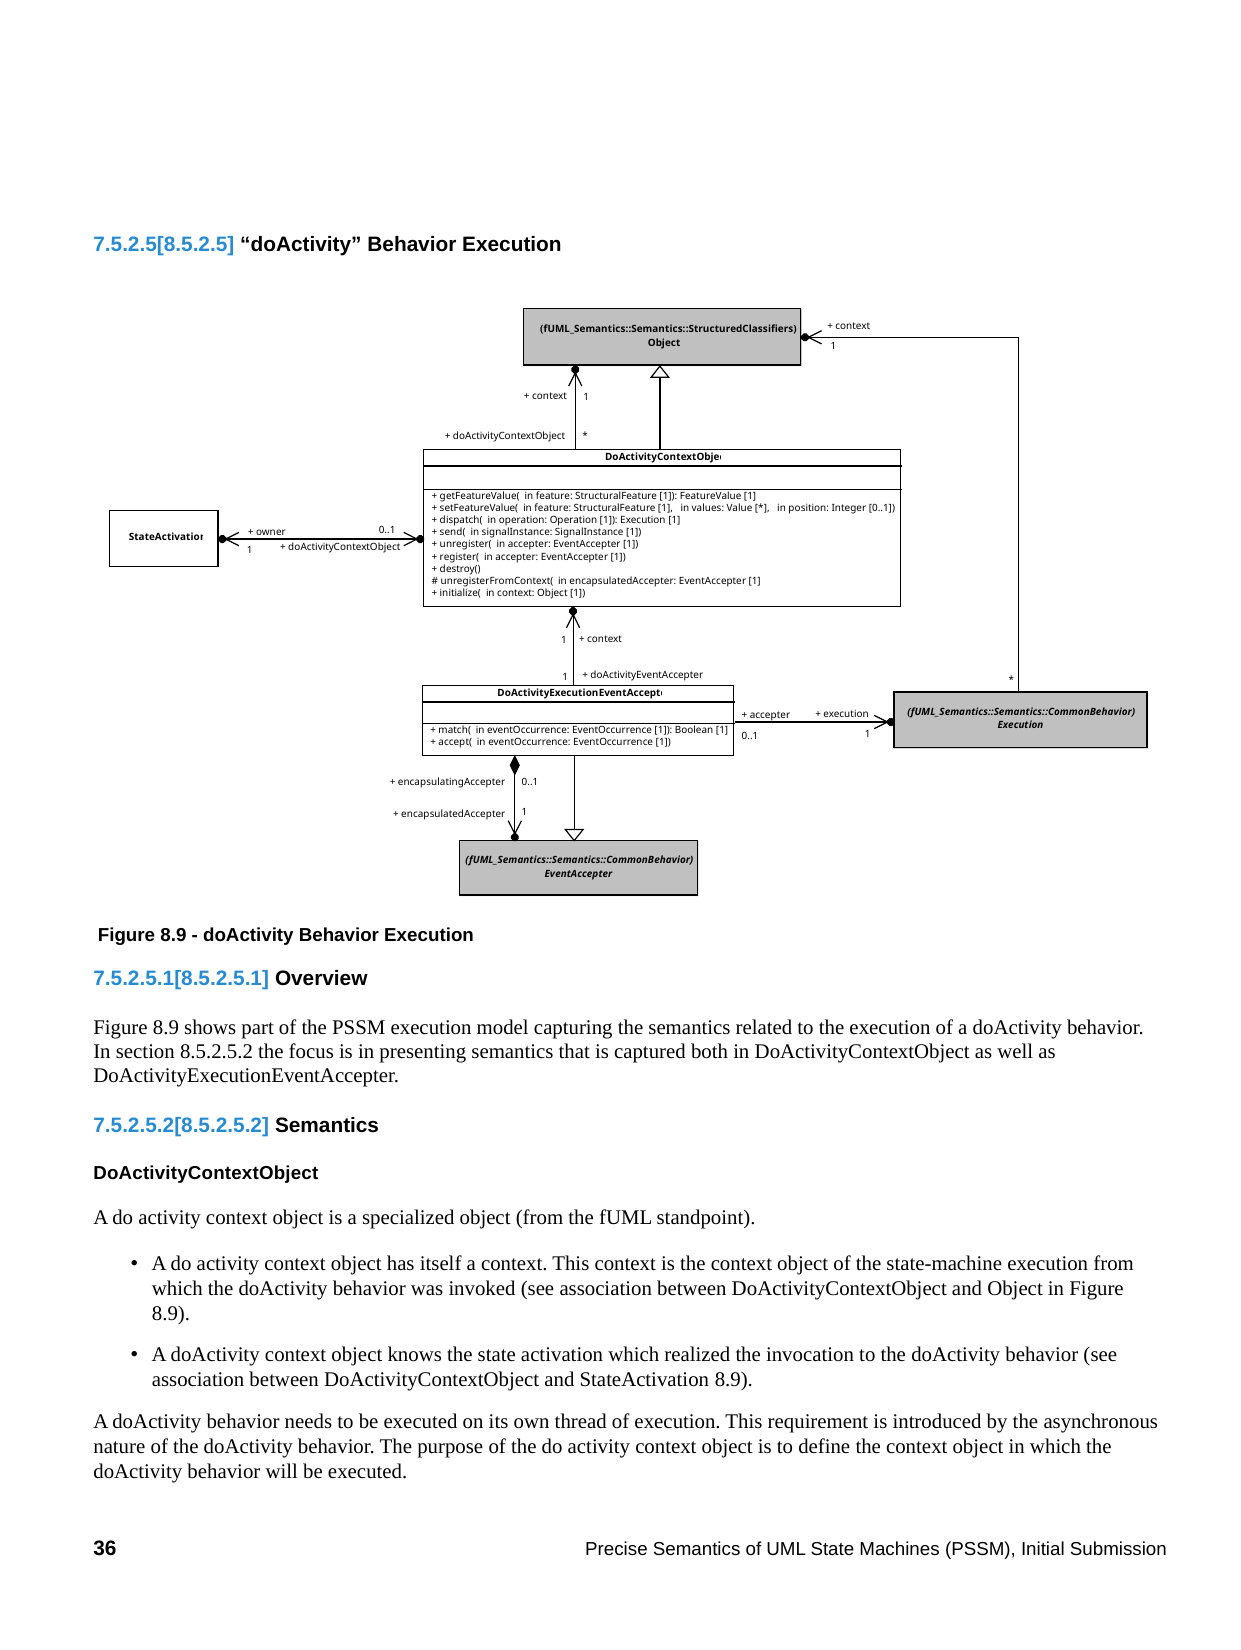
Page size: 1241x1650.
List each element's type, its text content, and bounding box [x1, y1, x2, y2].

list A doActivity context object knows the state activation which realized the invocation to the doActivity behavior (see association between DoActivityContextObject and StateActivation 8.9). [131, 1341, 1164, 1391]
subtitle Overview [93, 281, 1164, 990]
subtitle DoActivityContextObject [93, 1162, 1164, 1183]
subtitle “doActivity” Behavior Execution [93, 231, 1164, 256]
text Figure 8.9 shows part of the PSSM execution model capturing the semantics related to the execution of a doActivity behavior. In section 8.5.2.5.2 the focus is in presenting semantics that is captured both in DoActivityContextObject as well as DoActivityExecutionEventAccepter. [93, 1015, 1164, 1087]
subtitle Semantics [93, 1112, 1164, 1137]
text Figure 8.9 - doActivity Behavior Execution [98, 923, 1159, 945]
text A doActivity behavior needs to be executed on its own thread of execution. This requirement is introduced by the asynchronous nature of the doActivity behavior. The purpose of the do activity context object is to define the context object in which the doActivity behavior will be executed. [93, 1408, 1164, 1483]
list A do activity context object has itself a context. This context is the context object of the state-machine execution from which the doActivity behavior was invoked (see association between DoActivityContextObject and Object in Figure 8.9). [131, 1250, 1164, 1325]
text A do activity context object is a specialized object (from the fUML standpoint). [93, 1204, 1164, 1229]
